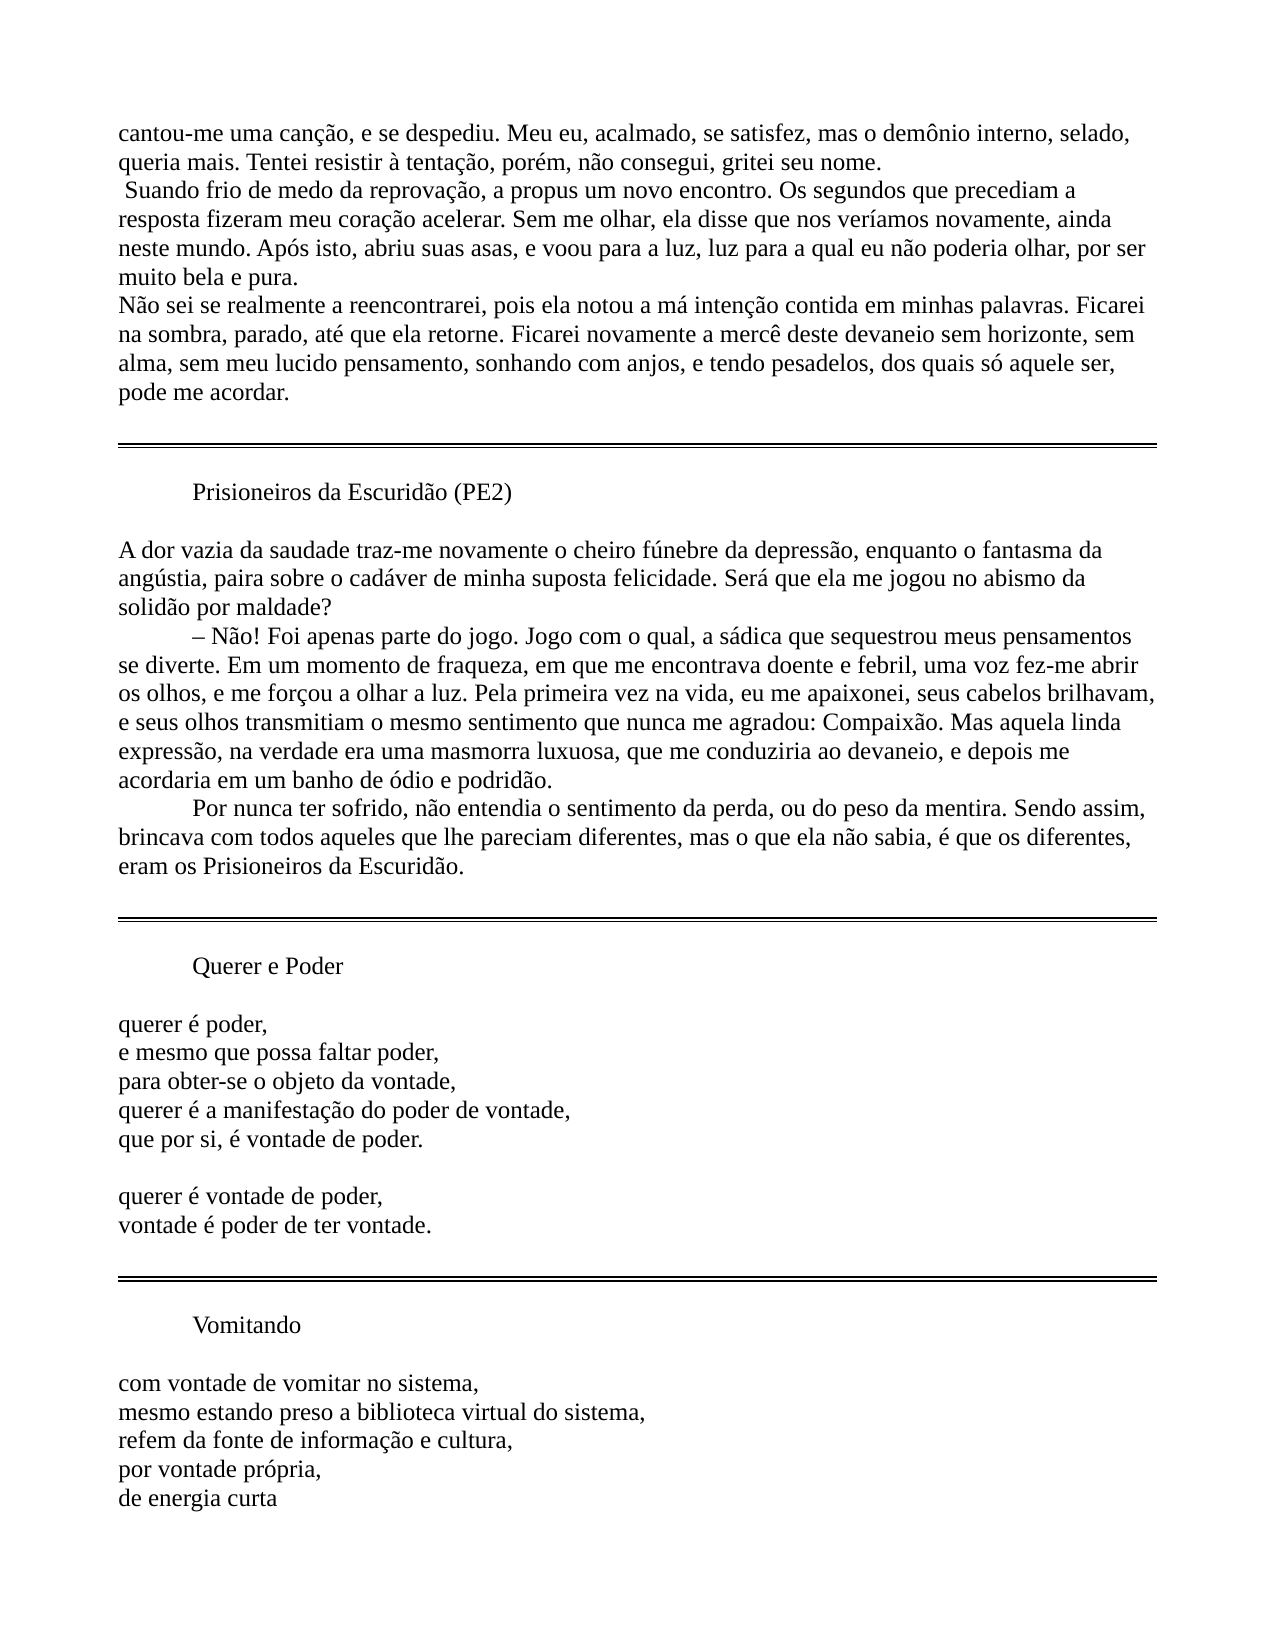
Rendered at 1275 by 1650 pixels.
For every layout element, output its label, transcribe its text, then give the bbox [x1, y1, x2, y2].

text por vontade própria, [118, 1454, 1157, 1483]
text mesmo estando preso a biblioteca virtual do sistema, [118, 1397, 1157, 1425]
text querer é vontade de poder, [118, 1181, 1157, 1210]
text vontade é poder de ter vontade. [118, 1210, 1157, 1239]
text de energia curta [118, 1483, 1157, 1512]
text cantou-me uma canção, e se despediu. Meu eu, acalmado, se satisfez, mas o demônio interno, selado, queria mais. Tentei resistir à tentação, porém, não consegui, gritei seu nome. [118, 118, 1157, 176]
text Suando frio de medo da reprovação, a propus um novo encontro. Os segundos que precediam a resposta fizeram meu coração acelerar. Sem me olhar, ela disse que nos veríamos novamente, ainda neste mundo. Após isto, abriu suas asas, e voou para a luz, luz para a qual eu não poderia olhar, por ser muito bela e pura. [118, 176, 1157, 291]
text com vontade de vomitar no sistema, [118, 1368, 1157, 1397]
text Vomitando [118, 1310, 1157, 1339]
text e mesmo que possa faltar poder, [118, 1037, 1157, 1066]
text refem da fonte de informação e cultura, [118, 1425, 1157, 1454]
text Não sei se realmente a reencontrarei, pois ela notou a má intenção contida em minhas palavras. Ficarei na sombra, parado, até que ela retorne. Ficarei novamente a mercê deste devaneio sem horizonte, sem alma, sem meu lucido pensamento, sonhando com anjos, e tendo pesadelos, dos quais só aquele ser, pode me acordar. [118, 291, 1157, 406]
text A dor vazia da saudade traz-me novamente o cheiro fúnebre da depressão, enquanto o fantasma da angústia, paira sobre o cadáver de minha suposta felicidade. Será que ela me jogou no abismo da solidão por maldade? [118, 535, 1157, 621]
text para obter-se o objeto da vontade, [118, 1066, 1157, 1095]
text Prisioneiros da Escuridão (PE2) [118, 477, 1157, 506]
text que por si, é vontade de poder. [118, 1124, 1157, 1152]
text querer é poder, [118, 1009, 1157, 1037]
text – Não! Foi apenas parte do jogo. Jogo com o qual, a sádica que sequestrou meus pensamentos se diverte. Em um momento de fraqueza, em que me encontrava doente e febril, uma voz fez-me abrir os olhos, e me forçou a olhar a luz. Pela primeira vez na vida, eu me apaixonei, seus cabelos brilhavam, e seus olhos transmitiam o mesmo sentimento que nunca me agradou: Compaixão. Mas aquela linda expressão, na verdade era uma masmorra luxuosa, que me conduziria ao devaneio, e depois me acordaria em um banho de ódio e podridão. [118, 621, 1157, 793]
text querer é a manifestação do poder de vontade, [118, 1095, 1157, 1124]
text Por nunca ter sofrido, não entendia o sentimento da perda, ou do peso da mentira. Sendo assim, brincava com todos aqueles que lhe pareciam diferentes, mas o que ela não sabia, é que os diferentes, eram os Prisioneiros da Escuridão. [118, 793, 1157, 880]
text Querer e Poder [118, 951, 1157, 980]
